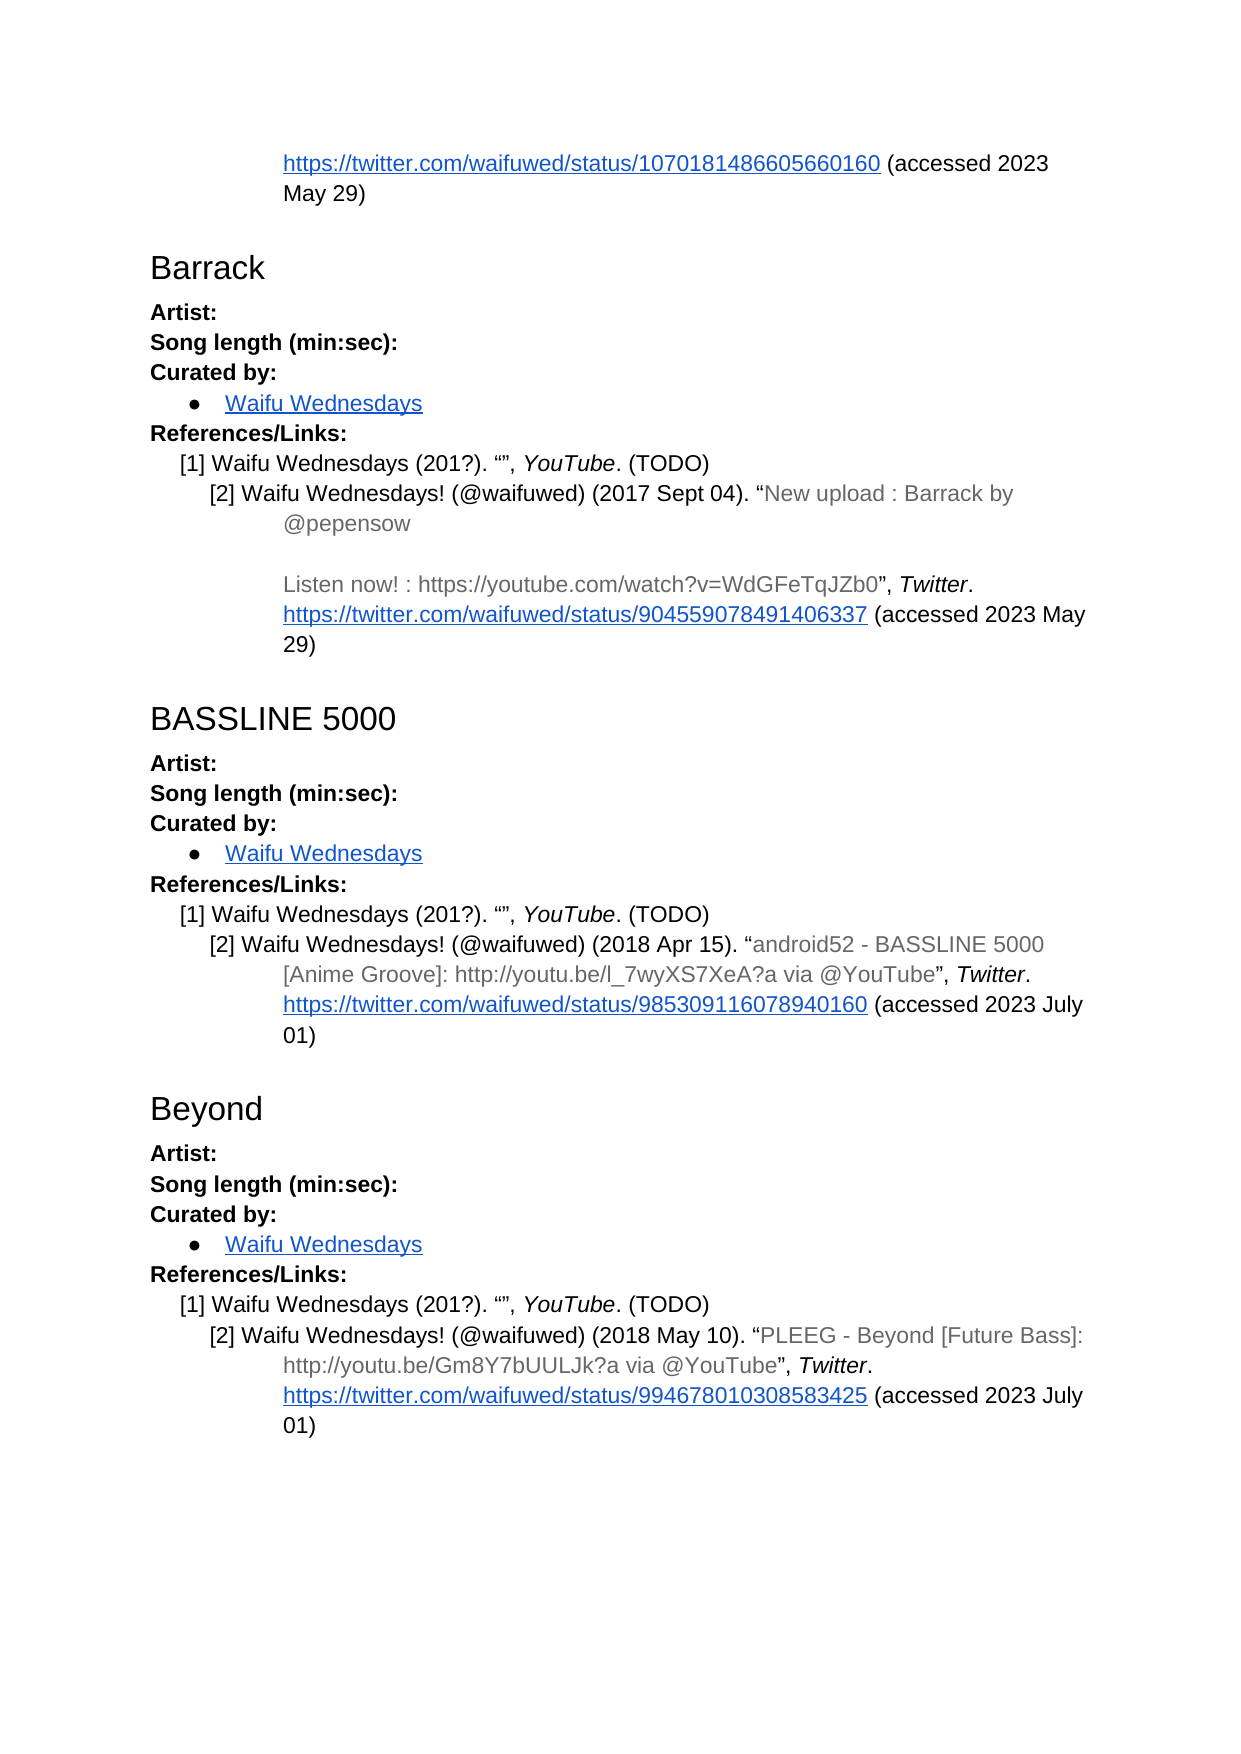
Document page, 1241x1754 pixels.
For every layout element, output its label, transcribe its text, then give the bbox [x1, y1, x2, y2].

subtitle Barrack [150, 248, 1090, 286]
text Song length (min:sec): [150, 329, 1090, 355]
text Curated by: [150, 810, 1090, 837]
text Artist: [150, 299, 1090, 325]
text References/Links: [150, 1261, 1090, 1287]
list Waifu Wednesdays [187, 1231, 1090, 1257]
text References/Links: [150, 420, 1090, 446]
subtitle BASSLINE 5000 [150, 699, 1090, 737]
text References/Links: [150, 871, 1090, 897]
list Waifu Wednesdays [187, 389, 1090, 416]
text Curated by: [150, 1201, 1090, 1227]
text [1] Waifu Wednesdays (201?). “”, YouTube. (TODO) [179, 450, 1090, 476]
text Curated by: [150, 359, 1090, 386]
text [1] Waifu Wednesdays (201?). “”, YouTube. (TODO) [179, 901, 1090, 927]
text https://twitter.com/waifuwed/status/1070181486605660160 (accessed 2023 May 29) [209, 150, 1090, 207]
text [2] Waifu Wednesdays! (@waifuwed) (2018 Apr 15). “android52 - BASSLINE 5000 [Anime Groove]: http://youtu.be/l_7wyXS7XeA?a via @YouTube”, Twitter. https://twitter.com/waifuwed/status/985309116078940160 (accessed 2023 July 01) [209, 931, 1090, 1048]
text [2] Waifu Wednesdays! (@waifuwed) (2018 May 10). “PLEEG - Beyond [Future Bass]: http://youtu.be/Gm8Y7bUULJk?a via @YouTube”, Twitter. https://twitter.com/waifuwed/status/994678010308583425 (accessed 2023 July 01) [209, 1322, 1090, 1438]
text Song length (min:sec): [150, 780, 1090, 806]
text [2] Waifu Wednesdays! (@waifuwed) (2017 Sept 04). “New upload : Barrack by @pepensow Listen now! : https://youtube.com/watch?v=WdGFeTqJZb0”, Twitter. https://twitter.com/waifuwed/status/904559078491406337 (accessed 2023 May 29) [209, 480, 1090, 657]
text Artist: [150, 750, 1090, 776]
text [1] Waifu Wednesdays (201?). “”, YouTube. (TODO) [179, 1291, 1090, 1318]
text Song length (min:sec): [150, 1171, 1090, 1197]
subtitle Beyond [150, 1089, 1090, 1128]
list Waifu Wednesdays [187, 840, 1090, 867]
text Artist: [150, 1140, 1090, 1167]
